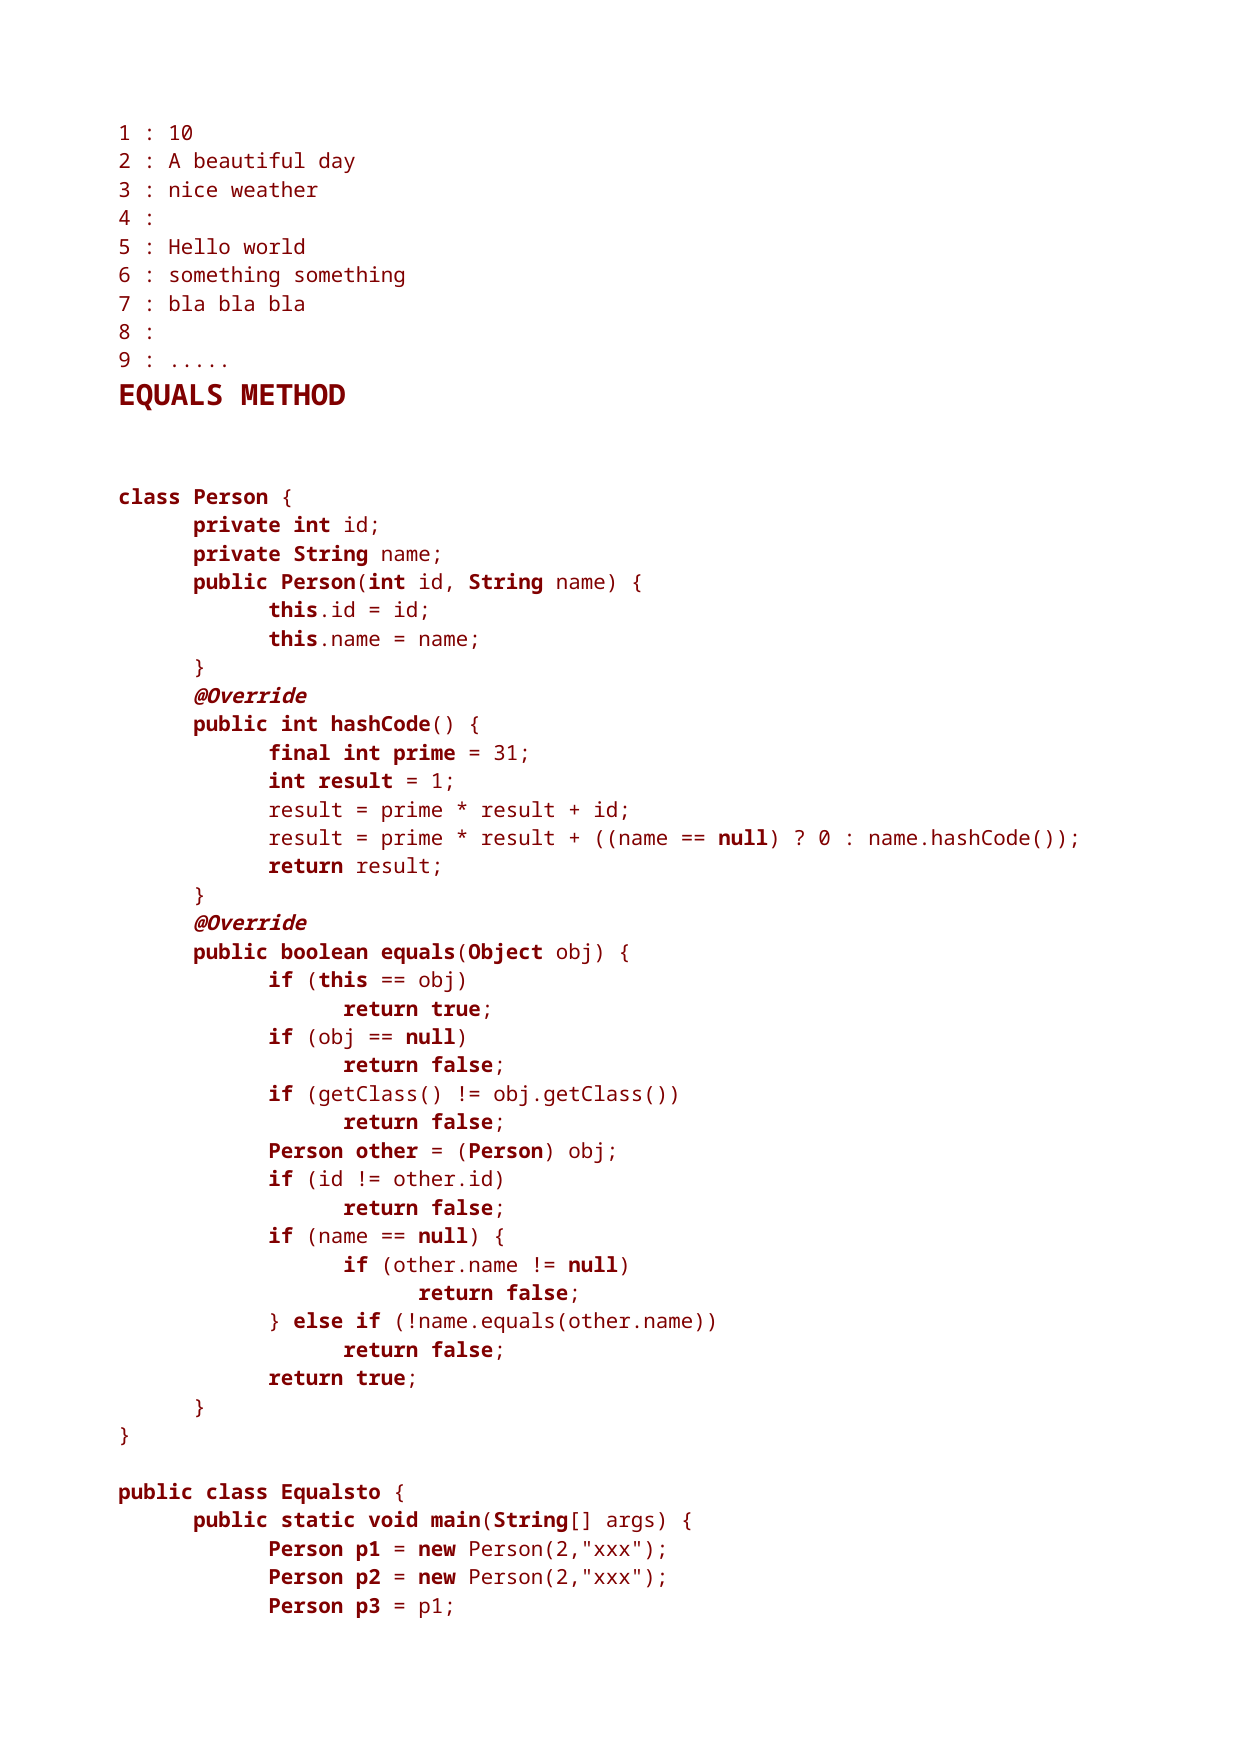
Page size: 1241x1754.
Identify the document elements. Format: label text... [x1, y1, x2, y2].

text if (obj == null) [118, 1022, 1122, 1051]
text result = prime * result + id; [118, 795, 1122, 823]
text 2 : A beautiful day [118, 147, 1122, 175]
text if (id != other.id) [118, 1164, 1122, 1193]
text @Override [118, 681, 1122, 709]
text 4 : [118, 203, 1122, 232]
text 7 : bla bla bla [118, 289, 1122, 317]
text return true; [118, 994, 1122, 1022]
text public int hashCode() { [118, 709, 1122, 738]
text 3 : nice weather [118, 175, 1122, 203]
text public static void main(String[] args) { [118, 1506, 1122, 1534]
text int result = 1; [118, 766, 1122, 795]
text public Person(int id, String name) { [118, 567, 1122, 596]
text 1 : 10 [118, 118, 1122, 147]
text if (name == null) { [118, 1221, 1122, 1250]
text 6 : something something [118, 260, 1122, 289]
text return true; [118, 1363, 1122, 1392]
text @Override [118, 908, 1122, 937]
text if (this == obj) [118, 965, 1122, 994]
text 8 : [118, 317, 1122, 346]
text } else if (!name.equals(other.name)) [118, 1307, 1122, 1335]
text Person p1 = new Person(2,"xxx"); [118, 1534, 1122, 1562]
text } [118, 880, 1122, 908]
text Person p3 = p1; [118, 1591, 1122, 1619]
text if (other.name != null) [118, 1250, 1122, 1278]
text return false; [118, 1107, 1122, 1136]
text class Person { [118, 482, 1122, 510]
text return result; [118, 852, 1122, 880]
text } [118, 1420, 1122, 1449]
text final int prime = 31; [118, 738, 1122, 766]
text private int id; [118, 510, 1122, 539]
text private String name; [118, 539, 1122, 567]
text result = prime * result + ((name == null) ? 0 : name.hashCode()); [118, 823, 1122, 852]
text return false; [118, 1193, 1122, 1221]
text 9 : ..... [118, 346, 1122, 374]
text if (getClass() != obj.getClass()) [118, 1079, 1122, 1107]
text 5 : Hello world [118, 232, 1122, 260]
text return false; [118, 1051, 1122, 1079]
text this.id = id; [118, 596, 1122, 624]
text return false; [118, 1278, 1122, 1307]
text Person p2 = new Person(2,"xxx"); [118, 1562, 1122, 1591]
text } [118, 652, 1122, 681]
text public boolean equals(Object obj) { [118, 937, 1122, 965]
text Person other = (Person) obj; [118, 1136, 1122, 1164]
text return false; [118, 1335, 1122, 1363]
text this.name = name; [118, 624, 1122, 652]
text } [118, 1392, 1122, 1420]
text public class Equalsto { [118, 1477, 1122, 1506]
text EQUALS METHOD [118, 374, 1122, 414]
